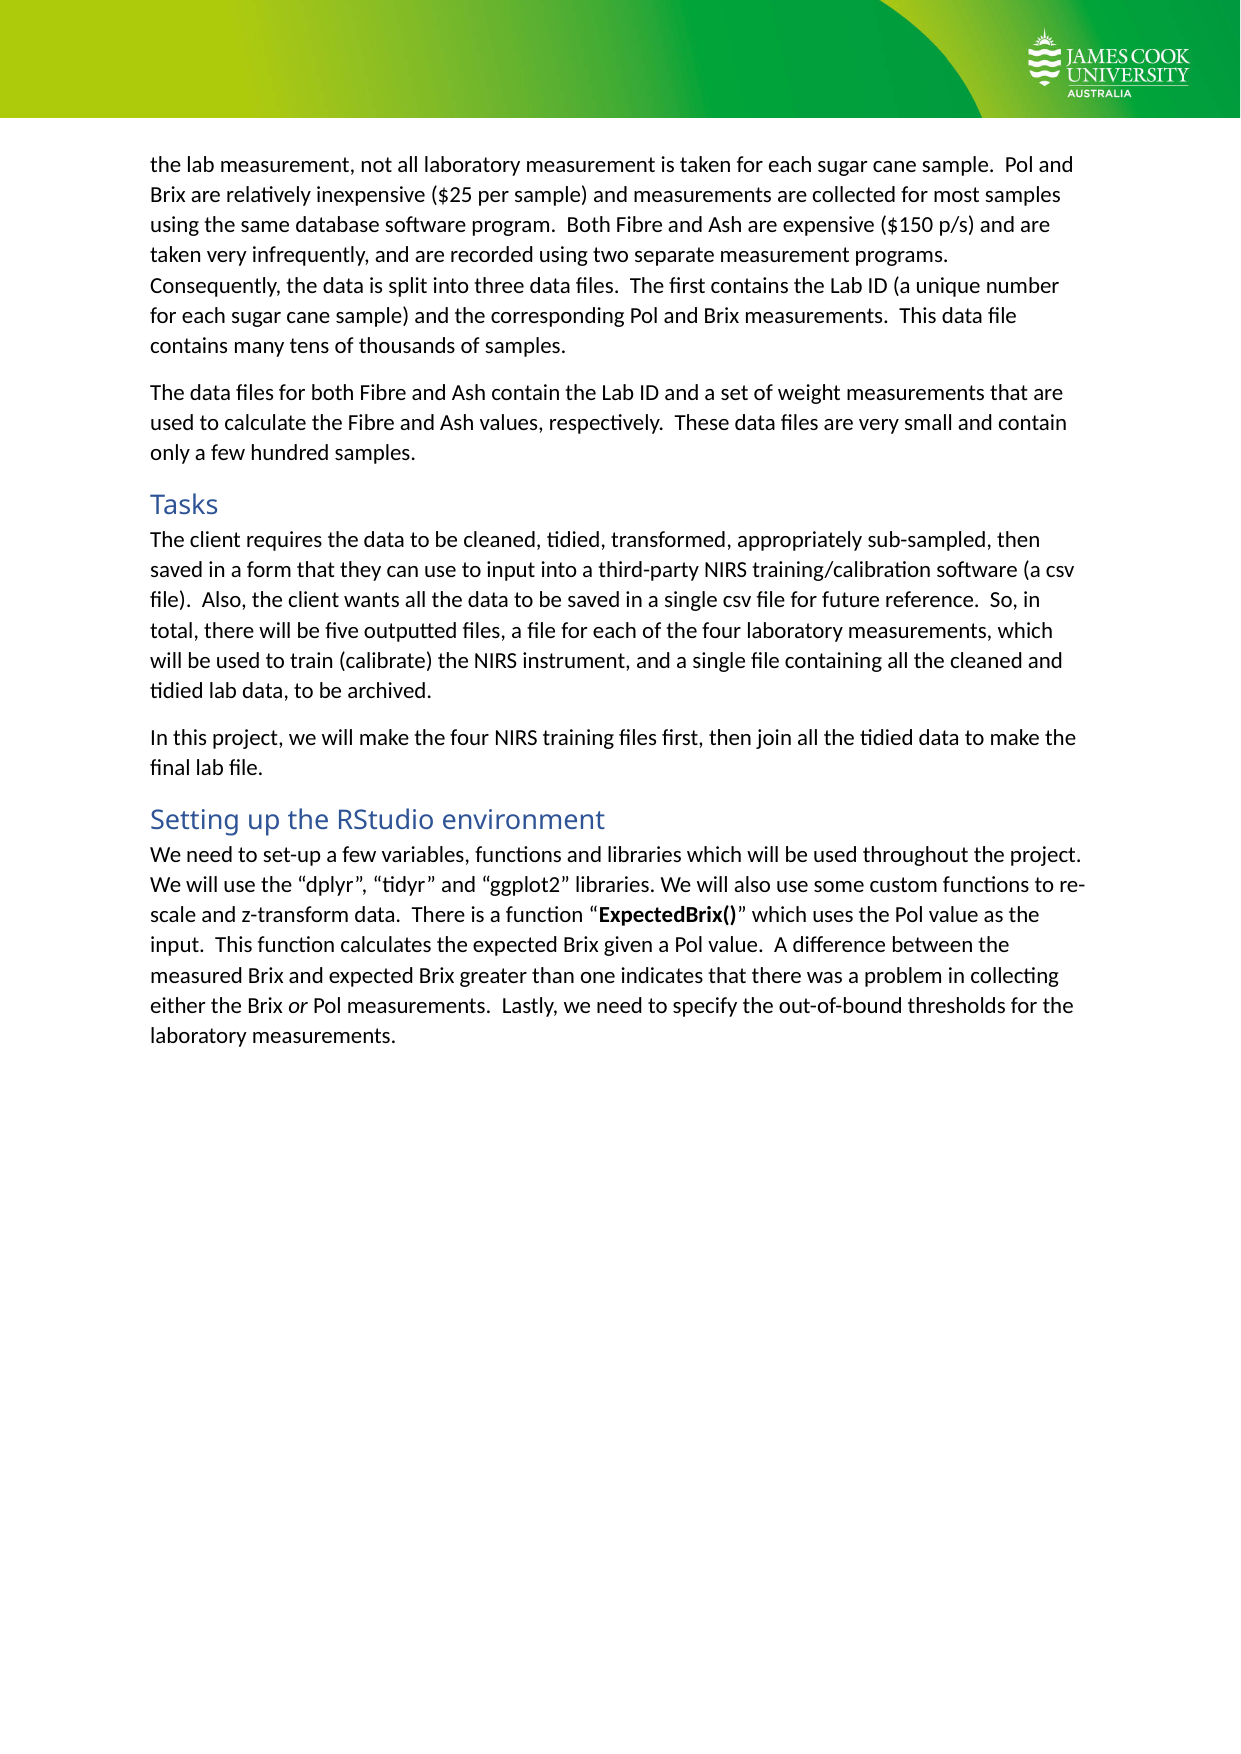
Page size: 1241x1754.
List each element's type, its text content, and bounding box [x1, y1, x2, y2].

subtitle Tasks [150, 485, 1090, 522]
subtitle Setting up the RStudio environment [150, 800, 1090, 837]
text the lab measurement, not all laboratory measurement is taken for each sugar cane sample. Pol and Brix are relatively inexpensive ($25 per sample) and measurements are collected for most samples using the same database software program. Both Fibre and Ash are expensive ($150 p/s) and are taken very infrequently, and are recorded using two separate measurement programs. Consequently, the data is split into three data files. The first contains the Lab ID (a unique number for each sugar cane sample) and the corresponding Pol and Brix measurements. This data file contains many tens of thousands of samples. [150, 150, 1090, 359]
text We need to set-up a few variables, functions and libraries which will be used throughout the project. We will use the “dplyr”, “tidyr” and “ggplot2” libraries. We will also use some custom functions to re-scale and z-transform data. There is a function “ExpectedBrix()” which uses the Pol value as the input. This function calculates the expected Brix given a Pol value. A difference between the measured Brix and expected Brix greater than one indicates that there was a problem in collecting either the Brix or Pol measurements. Lastly, we need to specify the out-of-bound thresholds for the laboratory measurements. [150, 840, 1090, 1049]
text In this project, we will make the four NIRS training files first, then join all the tidied data to make the final lab file. [150, 723, 1090, 781]
text The data files for both Fibre and Ash contain the Lab ID and a set of weight measurements that are used to calculate the Fibre and Ash values, respectively. These data files are very small and contain only a few hundred samples. [150, 378, 1090, 467]
text The client requires the data to be cleaned, tidied, transformed, appropriately sub-sampled, then saved in a form that they can use to input into a third-party NIRS training/calibration software (a csv file). Also, the client wants all the data to be saved in a single csv file for future reference. So, in total, there will be five outputted files, a file for each of the four laboratory measurements, which will be used to train (calibrate) the NIRS instrument, and a single file containing all the cleaned and tidied lab data, to be archived. [150, 525, 1090, 704]
picture [0, 0, 1241, 118]
